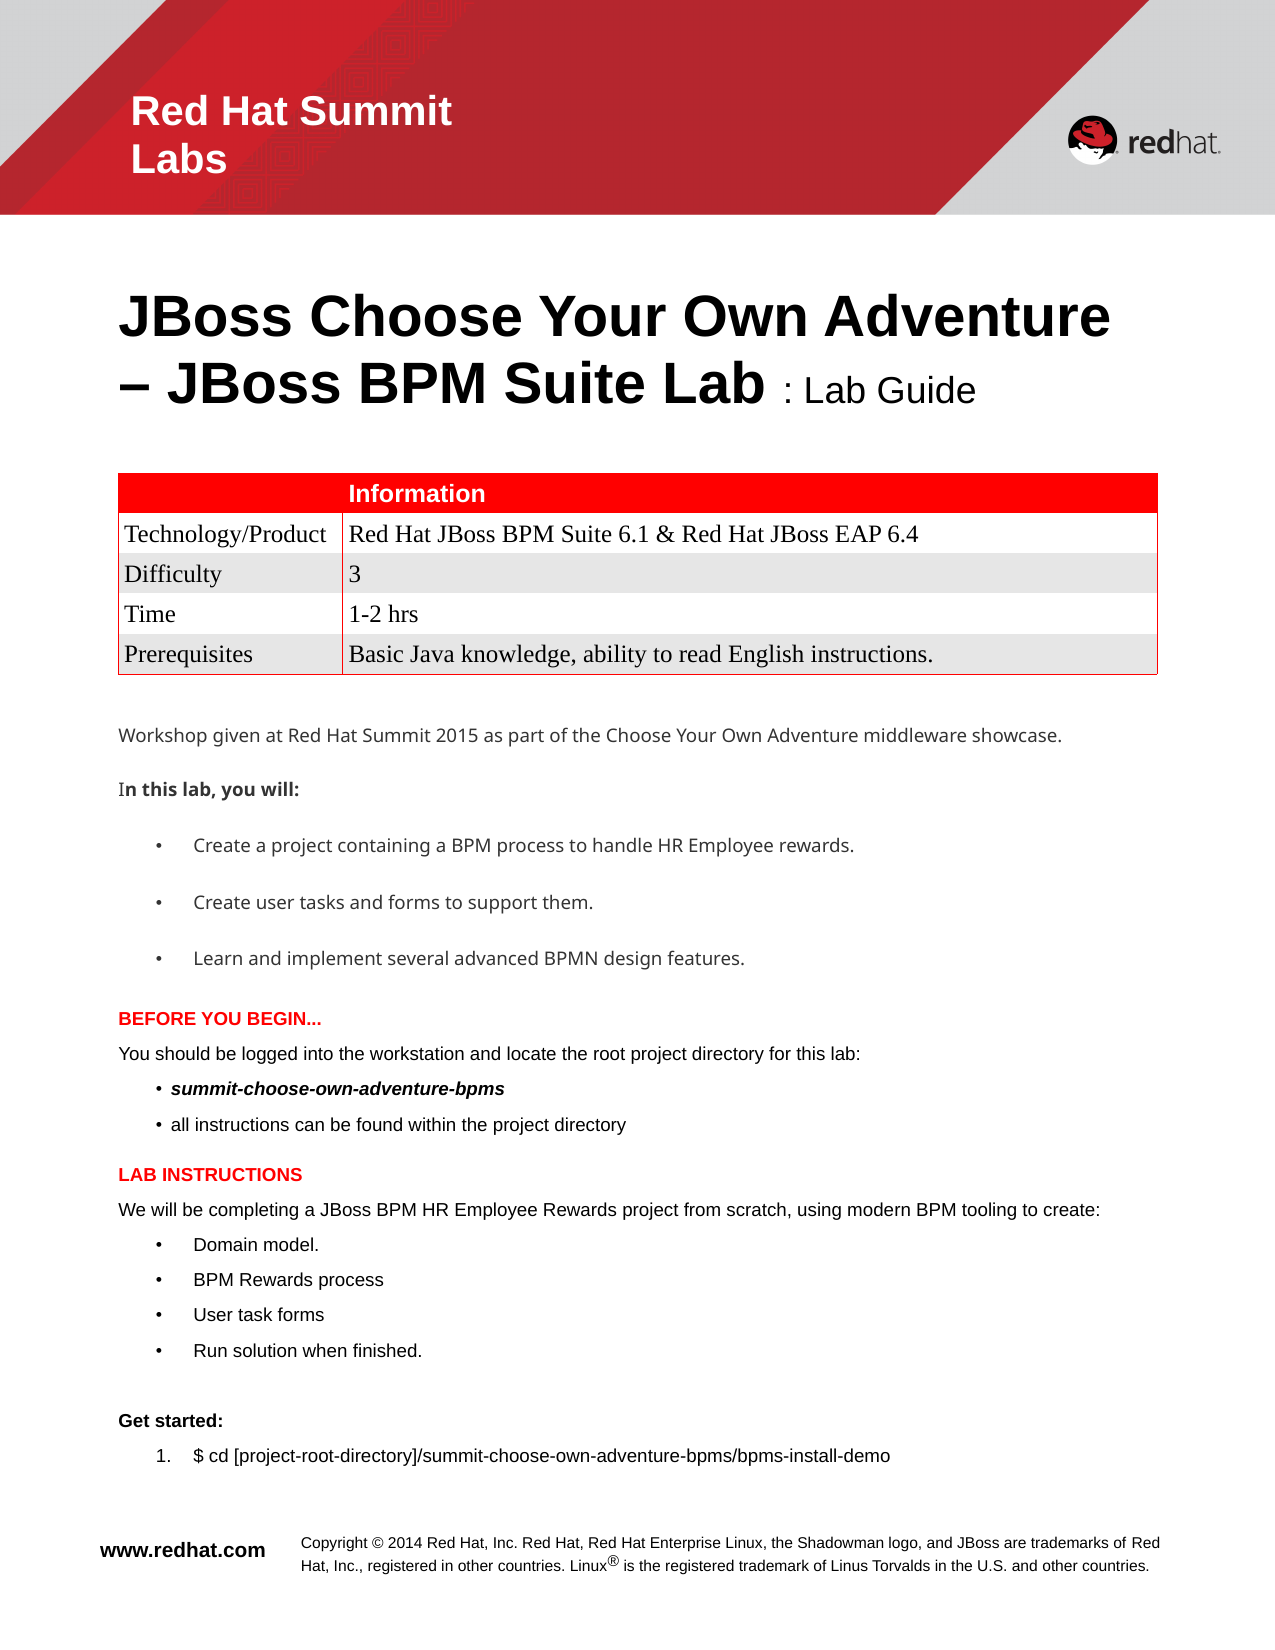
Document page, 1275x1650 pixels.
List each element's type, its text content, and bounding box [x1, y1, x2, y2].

picture [0, 0, 1275, 215]
table_cell Difficulty [119, 553, 342, 593]
text Workshop given at Red Hat Summit 2015 as part of the Choose Your Own Adventure middleware showcase. [118, 722, 1157, 748]
text Copyright © 2014 Red Hat, Inc. Red Hat, Red Hat Enterprise Linux, the Shadowman logo, and JBoss are trademarks of Red Hat, Inc., registered in other countries. Linux® is the registered trademark of Linus Torvalds in the U.S. and other countries. [301, 1534, 1184, 1575]
list Learn and implement several advanced BPMN design features. [156, 937, 1157, 971]
text Lab Instructions [118, 1164, 1157, 1185]
list User task forms [156, 1304, 1157, 1326]
list BPM Rewards process [156, 1269, 1157, 1291]
text www.redhat.com [100, 1537, 276, 1561]
table_cell Technology/Product [119, 513, 342, 553]
table_cell Prerequisites [119, 634, 342, 674]
text Get started: [118, 1410, 1157, 1431]
text We will be completing a JBoss BPM HR Employee Rewards project from scratch, using modern BPM tooling to create: [118, 1199, 1157, 1220]
table_header [119, 474, 342, 513]
table_cell Basic Java knowledge, ability to read English instructions. [343, 634, 1157, 674]
table_cell 3 [343, 553, 1157, 593]
list Domain model. [156, 1234, 1157, 1256]
list Create user tasks and forms to support them. [156, 880, 1157, 915]
list all instructions can be found within the project directory [156, 1113, 1157, 1135]
text In this lab, you will: [118, 768, 1157, 802]
list Create a project containing a BPM process to handle HR Employee rewards. [156, 824, 1157, 858]
list $ cd [project-root-directory]/summit-choose-own-adventure-bpms/bpms-install-demo [156, 1445, 1157, 1466]
table_cell 1-2 hrs [343, 594, 1157, 634]
table_cell Red Hat JBoss BPM Suite 6.1 & Red Hat JBoss EAP 6.4 [343, 513, 1157, 553]
text Before you begin... [118, 1008, 1157, 1029]
text You should be logged into the workstation and locate the root project directory for this lab: [118, 1043, 1157, 1065]
list summit-choose-own-adventure-bpms [156, 1078, 1157, 1100]
table_cell Time [119, 594, 342, 634]
title JBoss Choose Your Own Adventure – JBoss BPM Suite Lab : Lab Guide [118, 215, 1157, 416]
list Run solution when finished. [156, 1339, 1157, 1361]
table_header Information [343, 474, 1157, 513]
